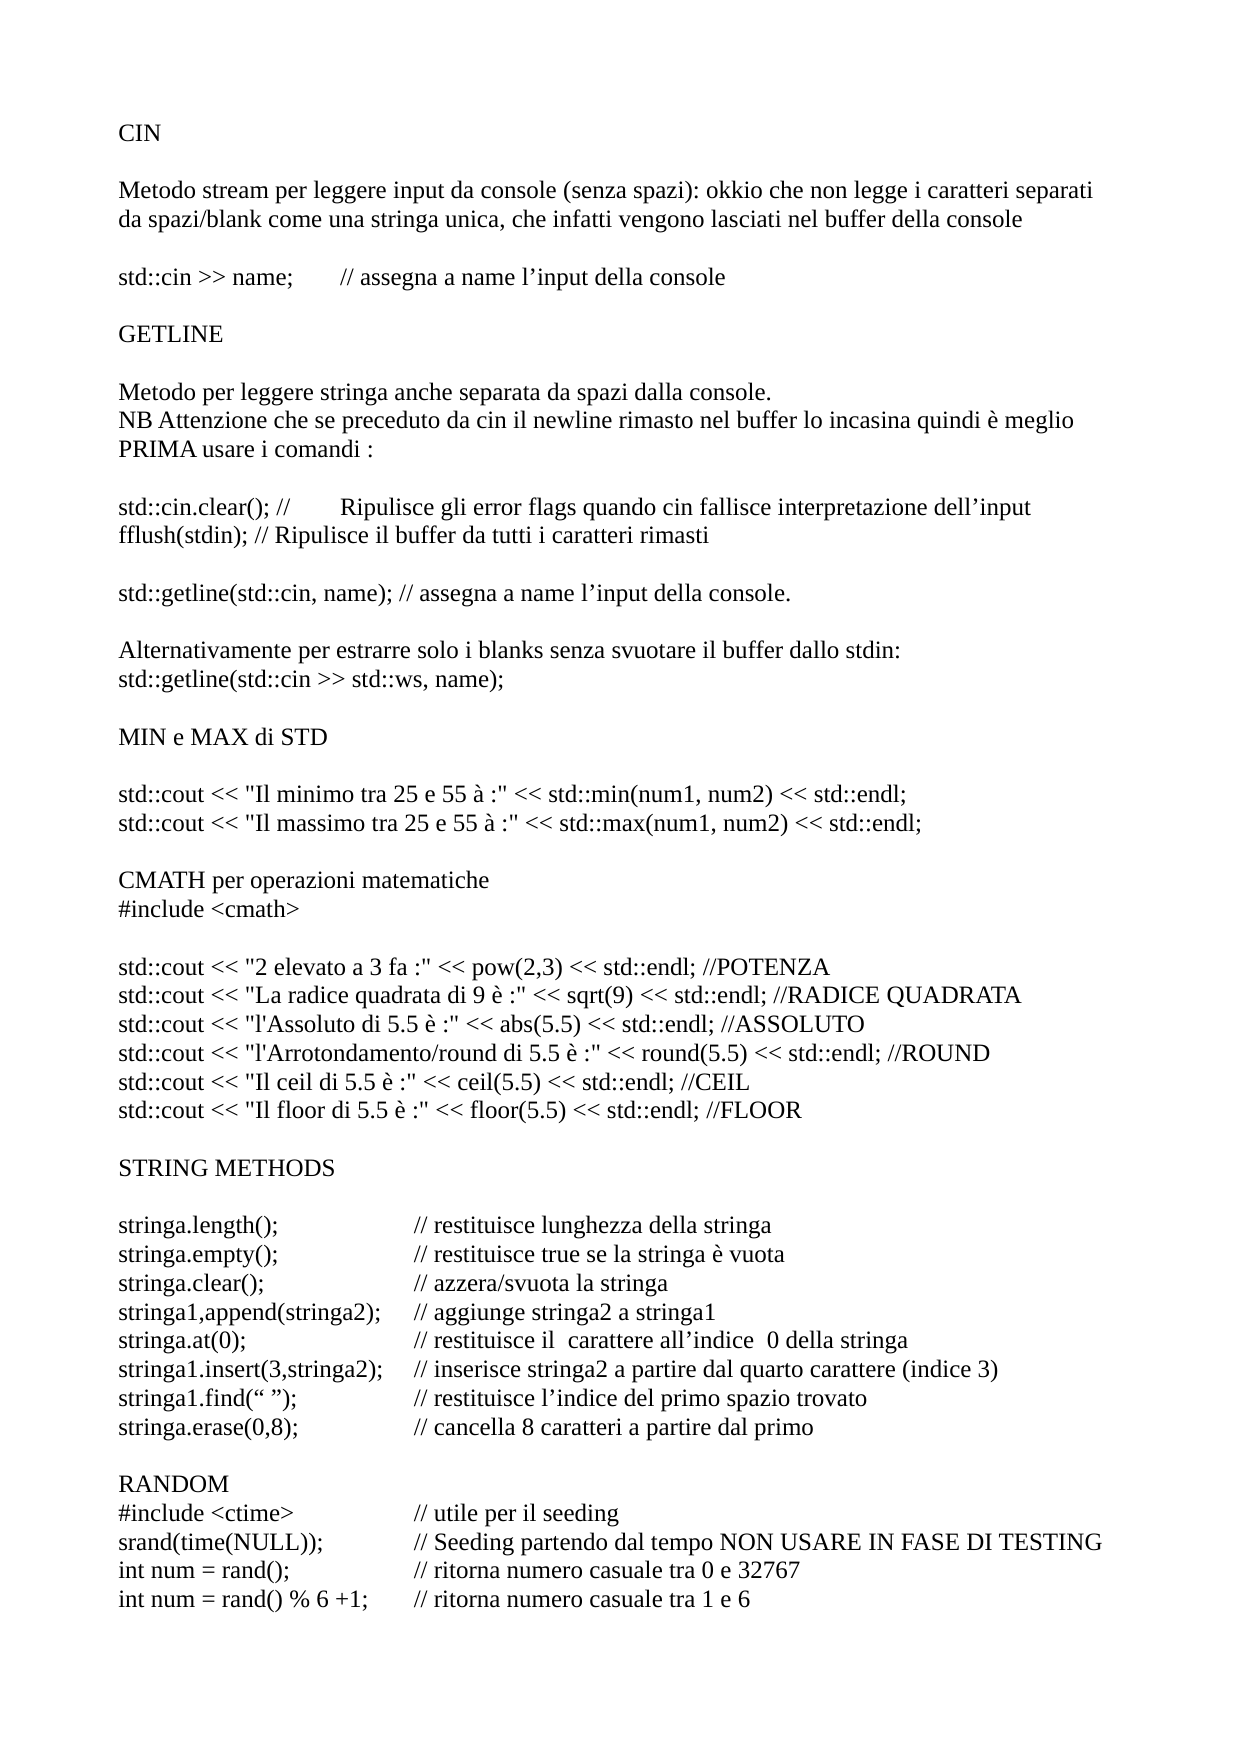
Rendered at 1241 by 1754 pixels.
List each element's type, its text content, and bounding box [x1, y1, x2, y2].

text std::cout << "2 elevato a 3 fa :" << pow(2,3) << std::endl; //POTENZA [118, 952, 1122, 981]
text int num = rand(); // ritorna numero casuale tra 0 e 32767 [118, 1556, 1122, 1584]
text int num = rand() % 6 +1; // ritorna numero casuale tra 1 e 6 [118, 1584, 1122, 1613]
text std::getline(std::cin >> std::ws, name); [118, 664, 1122, 693]
text GETLINE [118, 319, 1122, 348]
text stringa.empty(); // restituisce true se la stringa è vuota [118, 1239, 1122, 1268]
text MIN e MAX di STD [118, 722, 1122, 751]
text std::cin >> name; // assegna a name l’input della console [118, 262, 1122, 291]
text srand(time(NULL)); // Seeding partendo dal tempo NON USARE IN FASE DI TESTING [118, 1527, 1122, 1556]
text NB Attenzione che se preceduto da cin il newline rimasto nel buffer lo incasina quindi è meglio PRIMA usare i comandi : [118, 406, 1122, 463]
text Alternativamente per estrarre solo i blanks senza svuotare il buffer dallo stdin: [118, 636, 1122, 664]
text #include <cmath> [118, 894, 1122, 923]
text std::cout << "Il minimo tra 25 e 55 à :" << std::min(num1, num2) << std::endl; [118, 779, 1122, 808]
text stringa.at(0); // restituisce il carattere all’indice 0 della stringa [118, 1326, 1122, 1354]
text std::cout << "Il massimo tra 25 e 55 à :" << std::max(num1, num2) << std::endl; [118, 808, 1122, 837]
text fflush(stdin); // Ripulisce il buffer da tutti i caratteri rimasti [118, 521, 1122, 549]
text CMATH per operazioni matematiche [118, 866, 1122, 894]
text std::getline(std::cin, name); // assegna a name l’input della console. [118, 578, 1122, 607]
text stringa.clear(); // azzera/svuota la stringa [118, 1268, 1122, 1297]
text STRING METHODS [118, 1153, 1122, 1182]
text stringa1.find(“ ”); // restituisce l’indice del primo spazio trovato [118, 1383, 1122, 1412]
text std::cout << "Il ceil di 5.5 è :" << ceil(5.5) << std::endl; //CEIL [118, 1067, 1122, 1096]
text RANDOM [118, 1469, 1122, 1498]
text stringa.length(); // restituisce lunghezza della stringa [118, 1211, 1122, 1239]
text std::cout << "La radice quadrata di 9 è :" << sqrt(9) << std::endl; //RADICE QUADRATA [118, 981, 1122, 1009]
text std::cout << "l'Assoluto di 5.5 è :" << abs(5.5) << std::endl; //ASSOLUTO [118, 1009, 1122, 1038]
text stringa.erase(0,8); // cancella 8 caratteri a partire dal primo [118, 1412, 1122, 1441]
text stringa1,append(stringa2); // aggiunge stringa2 a stringa1 [118, 1297, 1122, 1326]
text std::cin.clear(); // Ripulisce gli error flags quando cin fallisce interpretazione dell’input [118, 492, 1122, 521]
text std::cout << "Il floor di 5.5 è :" << floor(5.5) << std::endl; //FLOOR [118, 1096, 1122, 1124]
text CIN [118, 118, 1122, 147]
text Metodo per leggere stringa anche separata da spazi dalla console. [118, 377, 1122, 406]
text std::cout << "l'Arrotondamento/round di 5.5 è :" << round(5.5) << std::endl; //ROUND [118, 1038, 1122, 1067]
text stringa1.insert(3,stringa2); // inserisce stringa2 a partire dal quarto carattere (indice 3) [118, 1354, 1122, 1383]
text #include <ctime> // utile per il seeding [118, 1498, 1122, 1527]
text Metodo stream per leggere input da console (senza spazi): okkio che non legge i caratteri separati da spazi/blank come una stringa unica, che infatti vengono lasciati nel buffer della console [118, 176, 1122, 233]
